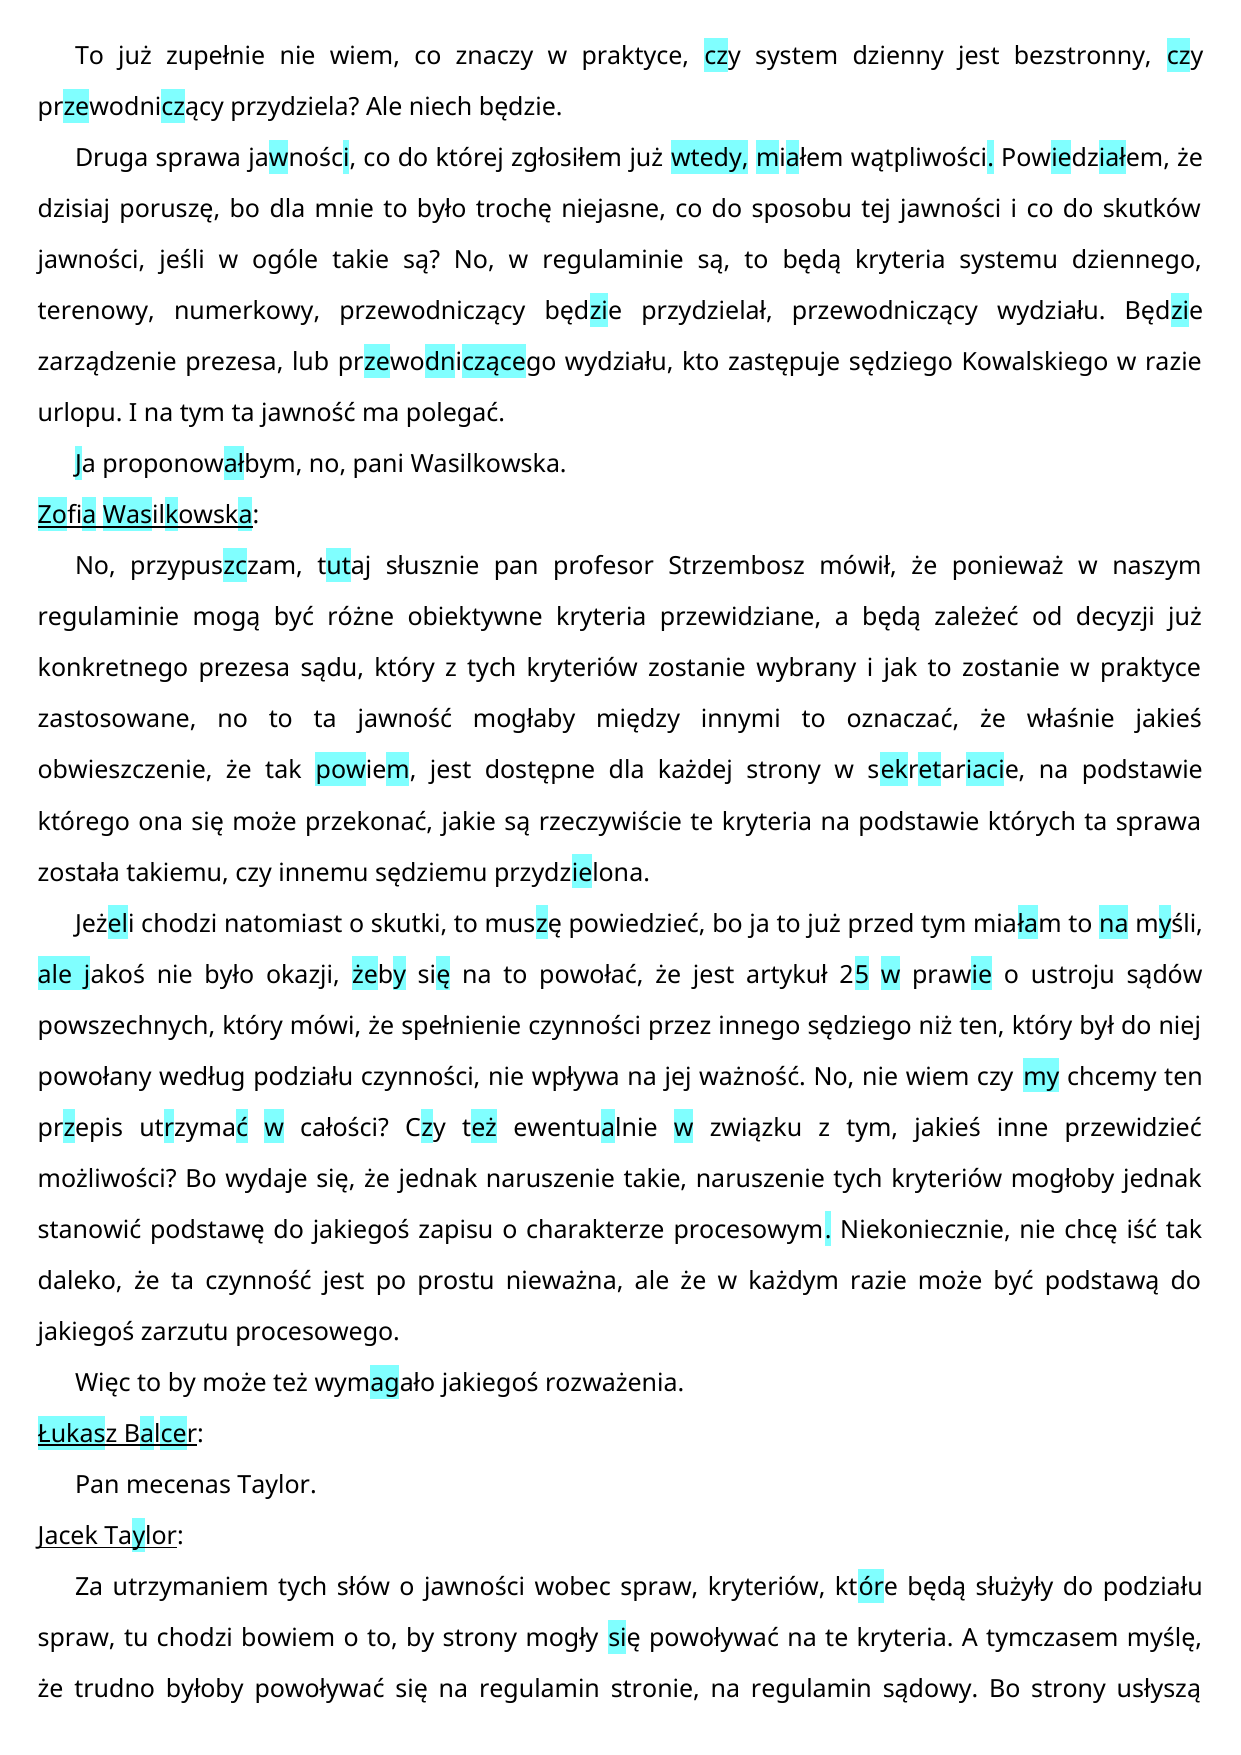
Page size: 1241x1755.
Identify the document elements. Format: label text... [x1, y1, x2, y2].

text Jacek Taylor: [37, 1518, 1203, 1552]
text Pan mecenas Taylor. [37, 1467, 1203, 1501]
text Więc to by może też wymagało jakiegoś rozważenia. [37, 1364, 1203, 1399]
text Jeżeli chodzi natomiast o skutki, to muszę powiedzieć, bo ja to już przed tym miałam to na myśli, ale jakoś nie było okazji, żeby się na to powołać, że jest artykuł 25 w prawie o ustroju sądów powszechnych, który mówi, że spełnienie czynności przez innego sędziego niż ten, który był do niej powołany według podziału czynności, nie wpływa na jej ważność. No, nie wiem czy my chcemy ten przepis utrzymać w całości? Czy też ewentualnie w związku z tym, jakieś inne przewidzieć możliwości? Bo wydaje się, że jednak naruszenie takie, naruszenie tych kryteriów mogłoby jednak stanowić podstawę do jakiegoś zapisu o charakterze procesowym. Niekoniecznie, nie chcę iść tak daleko, że ta czynność jest po prostu nieważna, ale że w każdym razie może być podstawą do jakiegoś zarzutu procesowego. [37, 905, 1203, 1348]
text Zofia Wasilkowska: [37, 497, 1203, 531]
text Ja proponowałbym, no, pani Wasilkowska. [37, 446, 1203, 480]
text No, przypuszczam, tutaj słusznie pan profesor Strzembosz mówił, że ponieważ w naszym regulaminie mogą być różne obiektywne kryteria przewidziane, a będą zależeć od decyzji już konkretnego prezesa sądu, który z tych kryteriów zostanie wybrany i jak to zostanie w praktyce zastosowane, no to ta jawność mogłaby między innymi to oznaczać, że właśnie jakieś obwieszczenie, że tak powiem, jest dostępne dla każdej strony w sekretariacie, na podstawie którego ona się może przekonać, jakie są rzeczywiście te kryteria na podstawie których ta sprawa została takiemu, czy innemu sędziemu przydzielona. [37, 548, 1203, 888]
text To już zupełnie nie wiem, co znaczy w praktyce, czy system dzienny jest bezstronny, czy przewodniczący przydziela? Ale niech będzie. [37, 37, 1203, 123]
text Druga sprawa jawności, co do której zgłosiłem już wtedy, miałem wątpliwości. Powiedziałem, że dzisiaj poruszę, bo dla mnie to było trochę niejasne, co do sposobu tej jawności i co do skutków jawności, jeśli w ogóle takie są? No, w regulaminie są, to będą kryteria systemu dziennego, terenowy, numerkowy, przewodniczący będzie przydzielał, przewodniczący wydziału. Będzie zarządzenie prezesa, lub przewodniczącego wydziału, kto zastępuje sędziego Kowalskiego w razie urlopu. I na tym ta jawność ma polegać. [37, 139, 1203, 429]
text Za utrzymaniem tych słów o jawności wobec spraw, kryteriów, które będą służyły do podziału spraw, tu chodzi bowiem o to, by strony mogły się powoływać na te kryteria. A tymczasem myślę, że trudno byłoby powoływać się na regulamin stronie, na regulamin sądowy. Bo strony usłyszą [37, 1569, 1203, 1705]
text Łukasz Balcer: [37, 1416, 1203, 1450]
